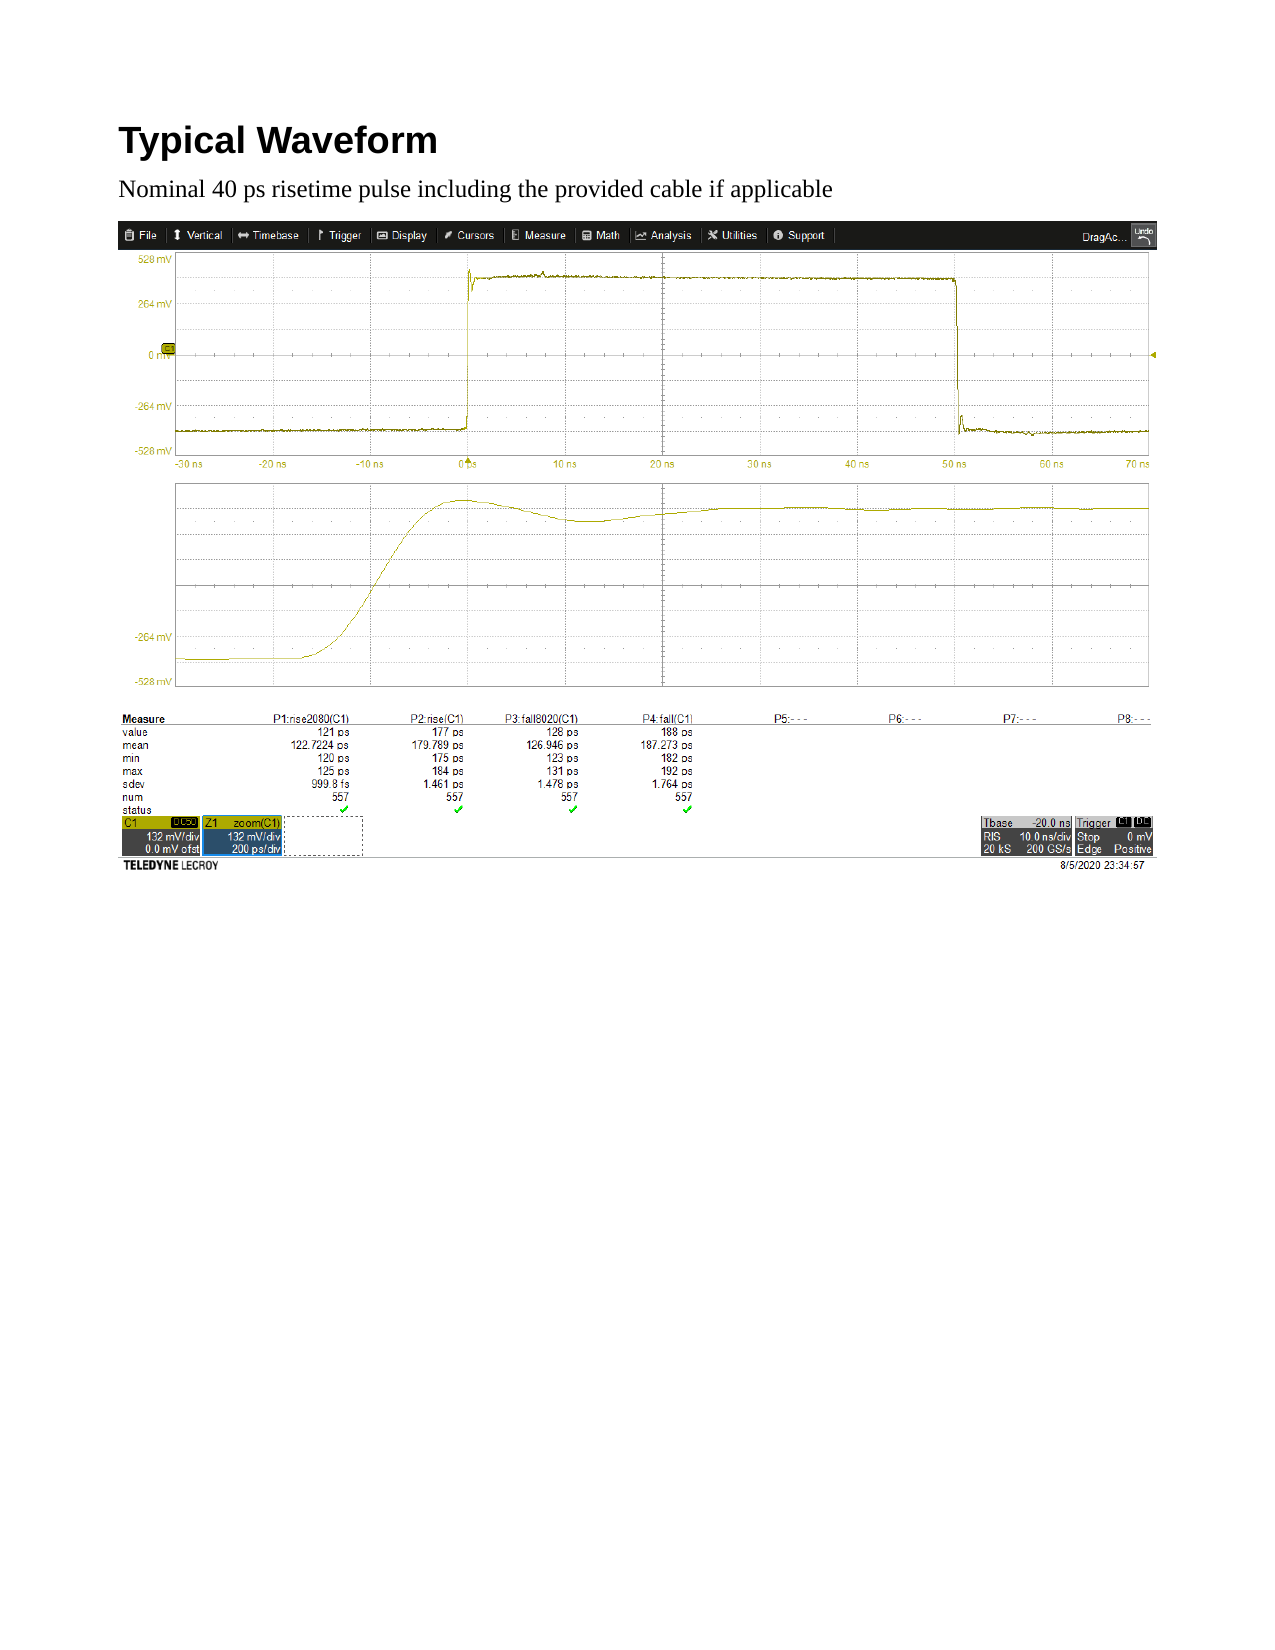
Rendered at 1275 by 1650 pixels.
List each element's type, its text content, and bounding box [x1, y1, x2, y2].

subtitle Nominal 40 ps risetime pulse including the provided cable if applicable [118, 174, 1157, 203]
subtitle Typical Waveform [118, 118, 1157, 162]
picture [118, 221, 1157, 871]
